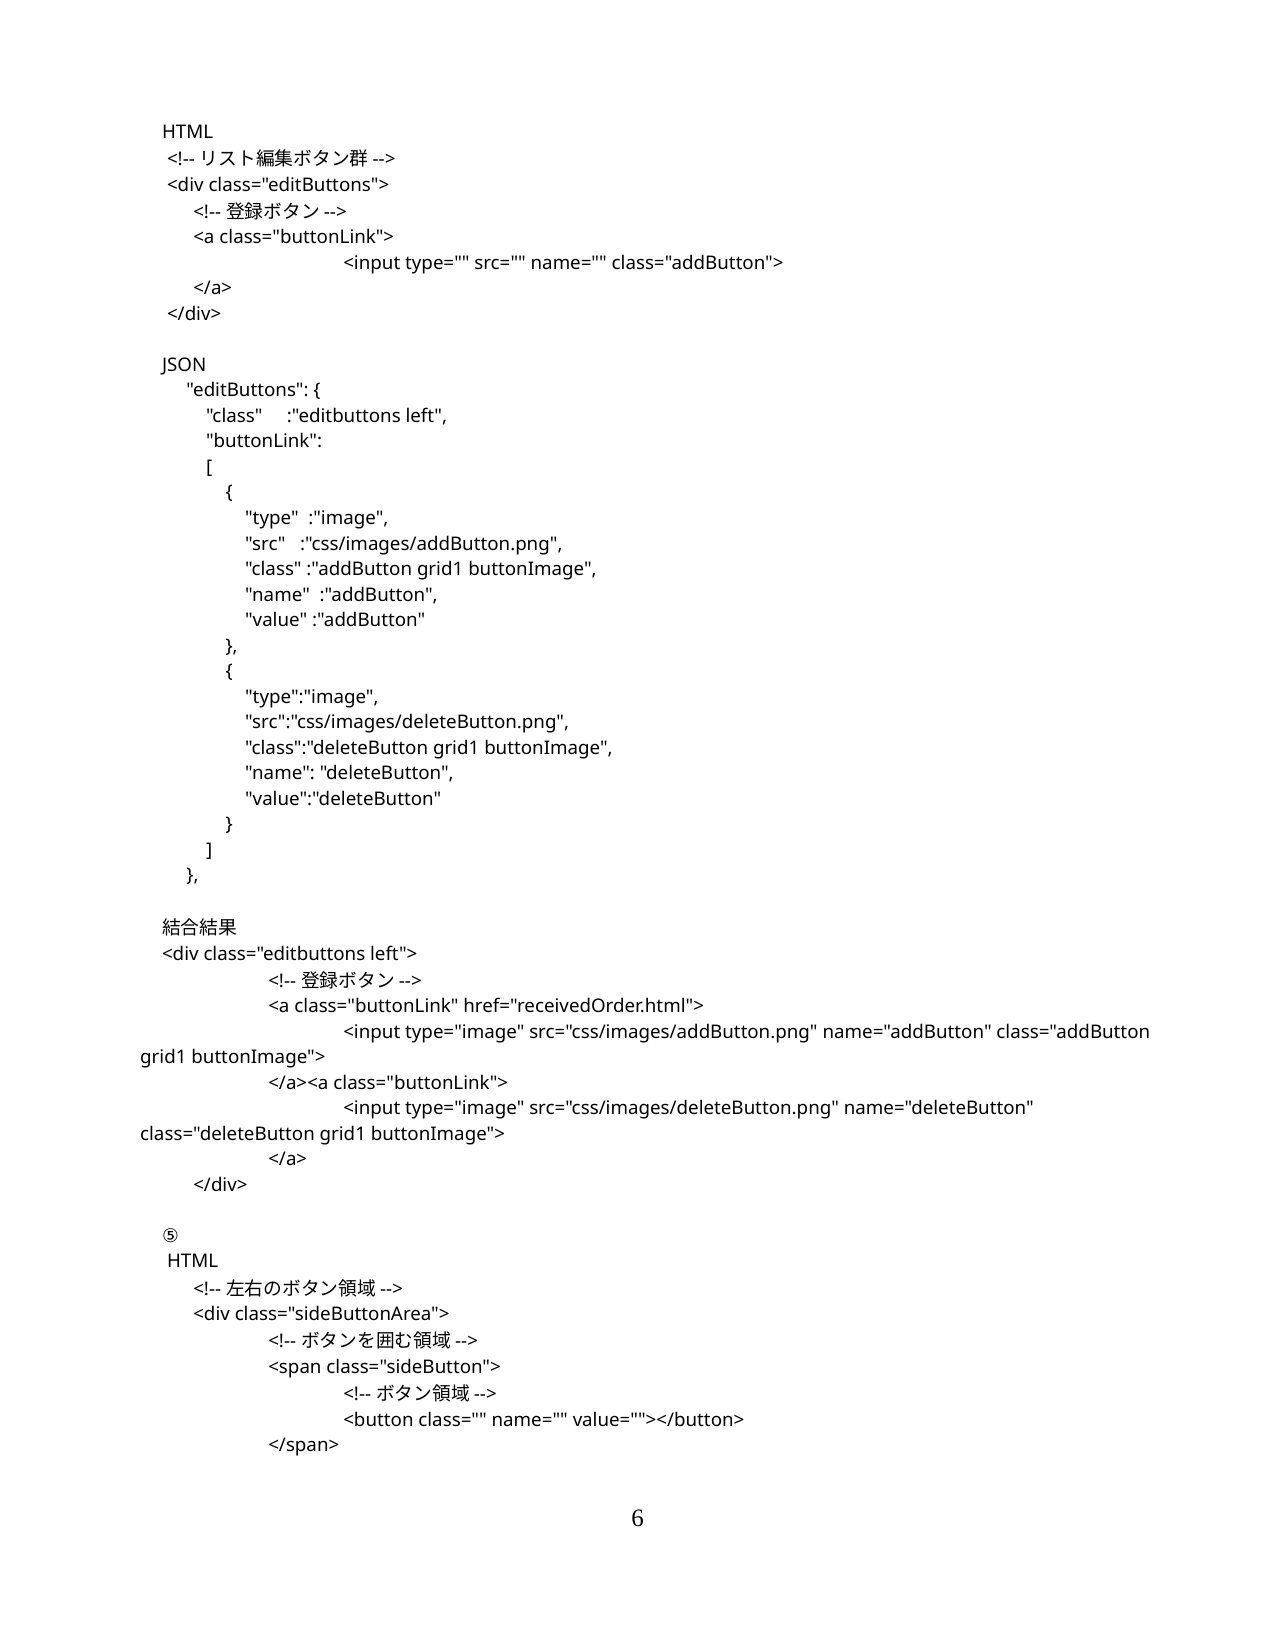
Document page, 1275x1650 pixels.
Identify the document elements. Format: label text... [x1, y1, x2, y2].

text "name" :"addButton", [140, 581, 1157, 606]
text <a class="buttonLink" href="receivedOrder.html"> [140, 992, 1157, 1018]
text HTML [140, 1248, 1157, 1273]
text "src" :"css/images/addButton.png", [140, 530, 1157, 555]
text <!-- 登録ボタン --> [140, 965, 1157, 992]
text <input type="image" src="css/images/addButton.png" name="addButton" class="addButton grid1 buttonImage"> [140, 1018, 1157, 1069]
text </a> [140, 1146, 1157, 1171]
text ] [140, 836, 1157, 862]
text "type" :"image", [140, 504, 1157, 530]
text <!-- ボタンを囲む領域 --> [140, 1326, 1157, 1353]
text </div> [140, 300, 1157, 326]
text <div class="editButtons"> [140, 171, 1157, 196]
text HTML [140, 118, 1157, 144]
text }, [140, 862, 1157, 887]
text "class" :"addButton grid1 buttonImage", [140, 555, 1157, 581]
text "editButtons": { [140, 377, 1157, 402]
text "value":"deleteButton" [140, 785, 1157, 811]
text <input type="image" src="css/images/deleteButton.png" name="deleteButton" class="deleteButton grid1 buttonImage"> [140, 1094, 1157, 1146]
text <button class="" name="" value=""></button> [140, 1406, 1157, 1431]
text <div class="editbuttons left"> [140, 940, 1157, 965]
text </div> [140, 1171, 1157, 1197]
text </a><a class="buttonLink"> [140, 1069, 1157, 1094]
text <!-- 登録ボタン --> [140, 196, 1157, 223]
text <!-- リスト編集ボタン群 --> [140, 144, 1157, 171]
text "buttonLink": [140, 428, 1157, 453]
text "type":"image", [140, 683, 1157, 708]
text "src":"css/images/deleteButton.png", [140, 708, 1157, 734]
text </span> [140, 1431, 1157, 1457]
text <!-- ボタン領域 --> [140, 1379, 1157, 1406]
text <div class="sideButtonArea"> [140, 1300, 1157, 1326]
text }, [140, 632, 1157, 657]
text { [140, 657, 1157, 683]
text "class":"deleteButton grid1 buttonImage", [140, 734, 1157, 759]
text <span class="sideButton"> [140, 1353, 1157, 1379]
text 結合結果 [140, 913, 1157, 940]
text "value" :"addButton" [140, 606, 1157, 632]
text } [140, 811, 1157, 836]
text <!-- 左右のボタン領域 --> [140, 1273, 1157, 1300]
text <a class="buttonLink"> [140, 223, 1157, 249]
text [ [140, 453, 1157, 479]
text JSON [140, 351, 1157, 377]
text ⑤ [140, 1222, 1157, 1248]
text <input type="" src="" name="" class="addButton"> [140, 249, 1157, 274]
text </a> [140, 274, 1157, 300]
text "class" :"editbuttons left", [140, 402, 1157, 428]
text "name": "deleteButton", [140, 759, 1157, 785]
text { [140, 479, 1157, 504]
